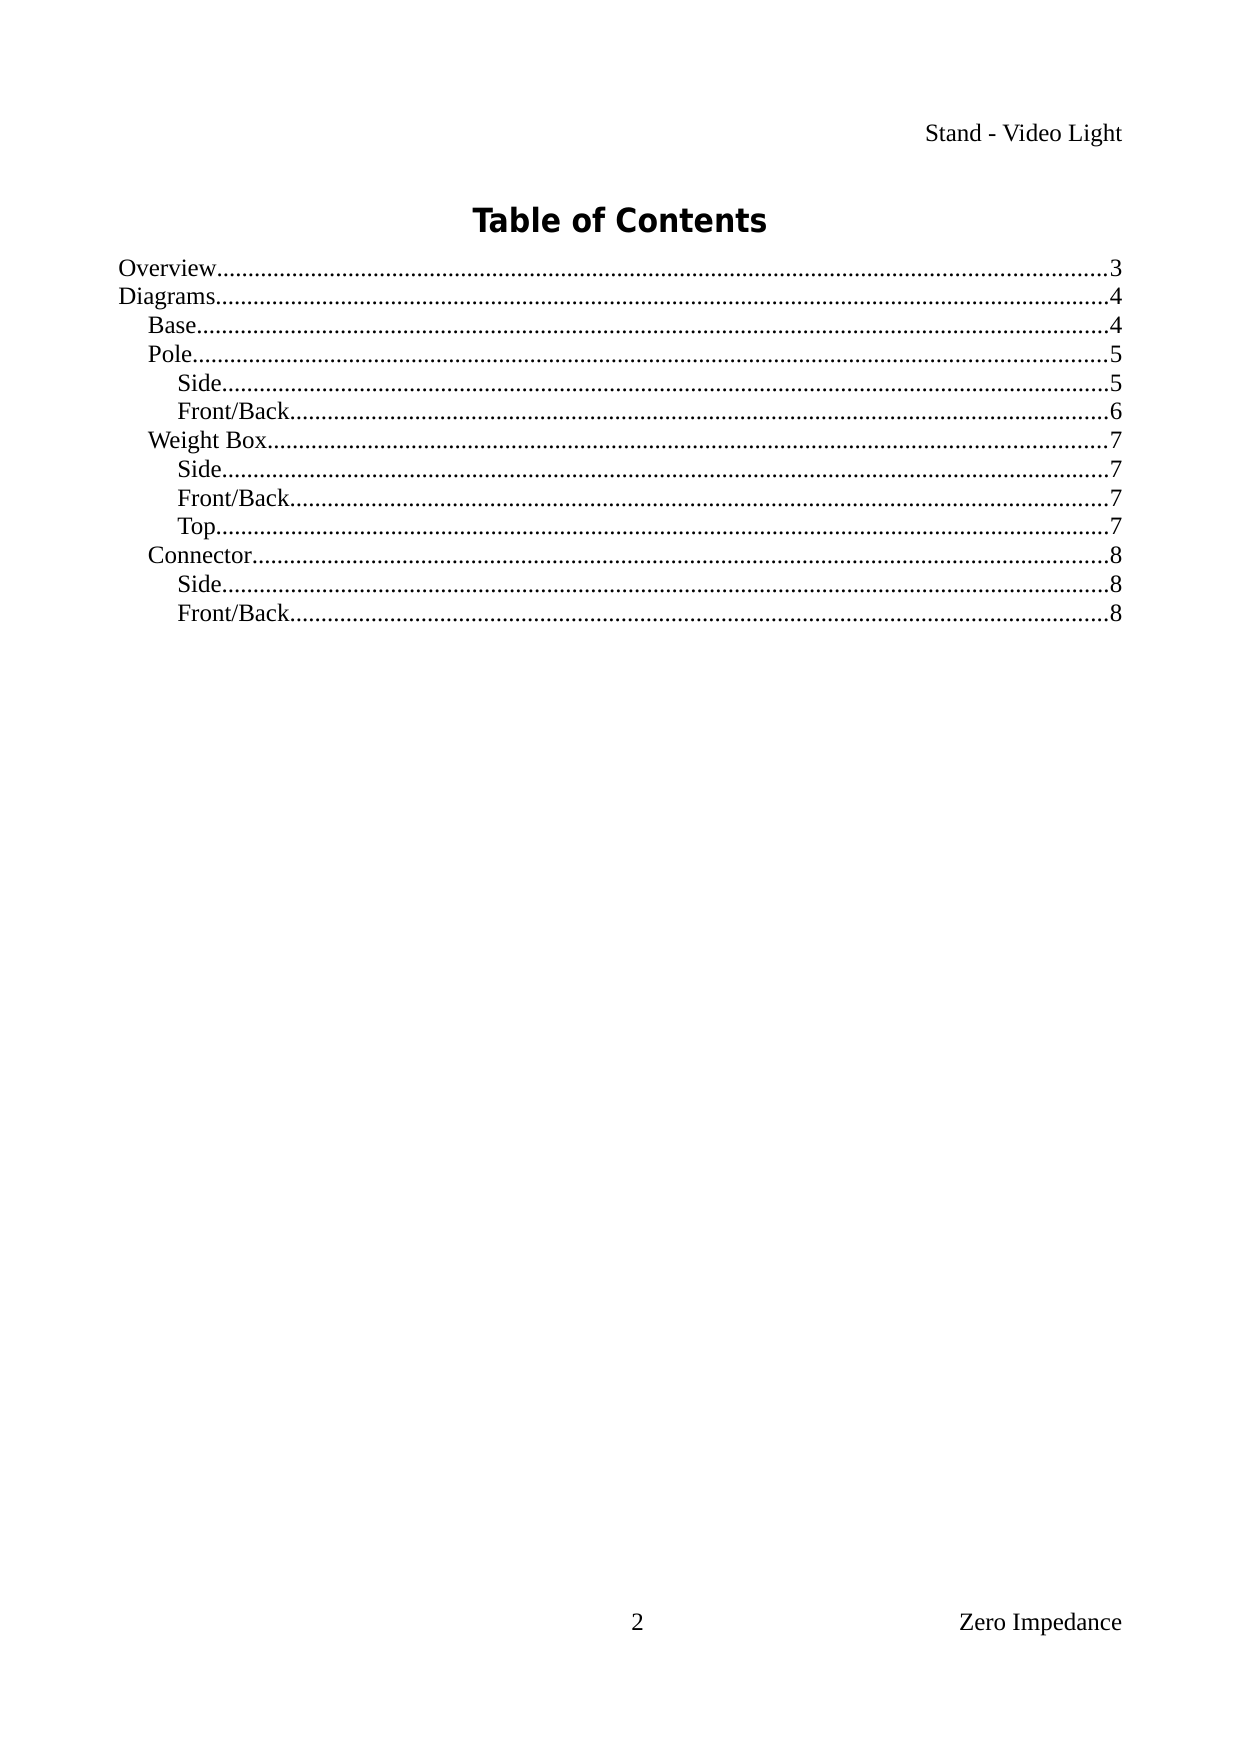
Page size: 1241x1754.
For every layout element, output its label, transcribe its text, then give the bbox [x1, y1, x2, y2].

text Overview 3 [118, 253, 1122, 281]
text Side 8 [177, 569, 1122, 598]
text Connector 8 [148, 540, 1122, 569]
text Top 7 [177, 511, 1122, 540]
text Diagrams 4 [118, 281, 1122, 310]
text Side 7 [177, 454, 1122, 483]
text Front/Back 6 [177, 396, 1122, 425]
subtitle Table of Contents [118, 201, 1122, 240]
text Front/Back 7 [177, 483, 1122, 511]
text Pole 5 [148, 339, 1122, 368]
text Side 5 [177, 368, 1122, 396]
text Front/Back 8 [177, 598, 1122, 626]
text Weight Box 7 [148, 425, 1122, 454]
text Base 4 [148, 310, 1122, 339]
